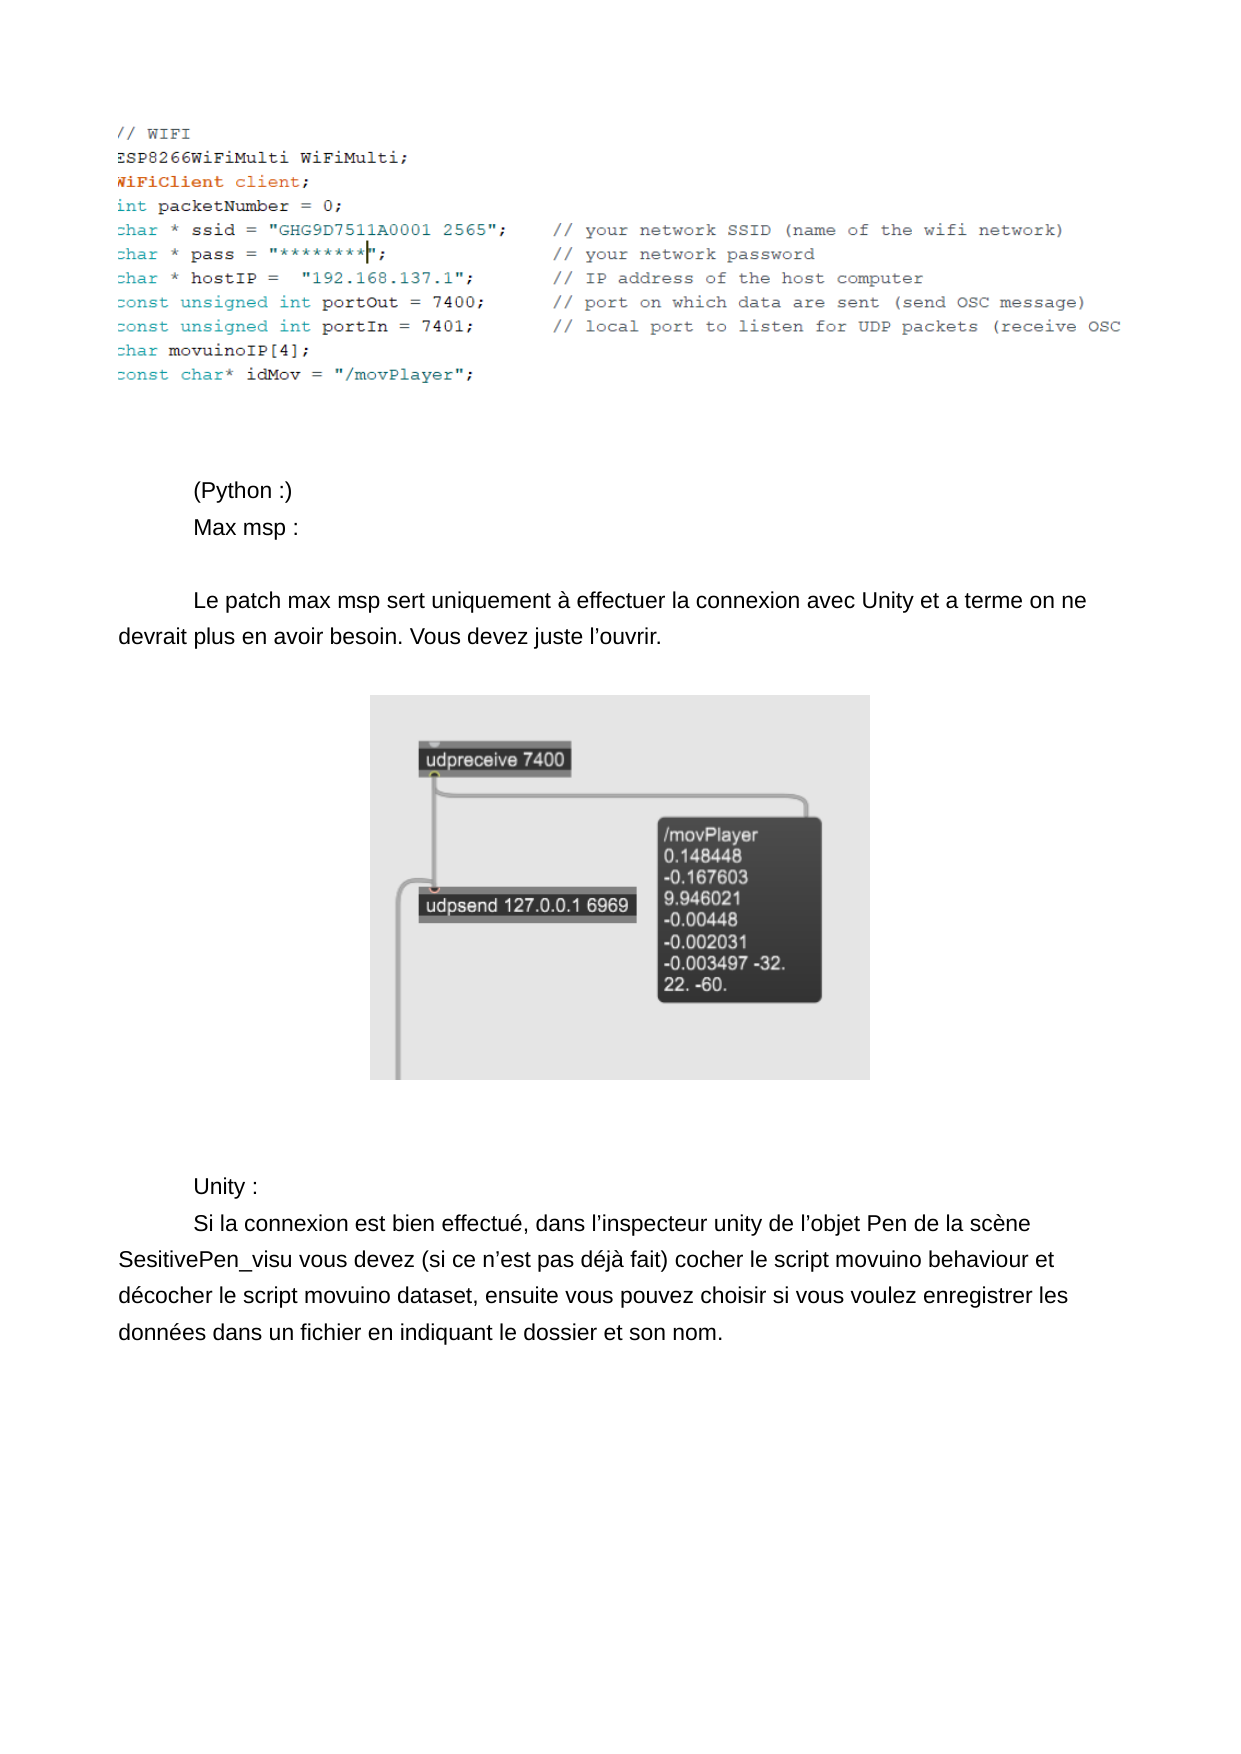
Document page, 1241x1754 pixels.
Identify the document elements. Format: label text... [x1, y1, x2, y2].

picture [370, 695, 870, 1080]
text Le patch max msp sert uniquement à effectuer la connexion avec Unity et a terme on ne devrait plus en avoir besoin. Vous devez juste l’ouvrir. [118, 587, 1122, 649]
text (Python :) [118, 477, 1122, 504]
text Si la connexion est bien effectué, dans l’inspecteur unity de l’objet Pen de la scène SesitivePen_visu vous devez (si ce n’est pas déjà fait) cocher le script movuino behaviour et décocher le script movuino dataset, ensuite vous pouvez choisir si vous voulez enregistrer les données dans un fichier en indiquant le dossier et son nom. [118, 1210, 1122, 1345]
picture [118, 118, 1123, 384]
text Max msp : [118, 514, 1122, 540]
text Unity : [118, 1173, 1122, 1200]
